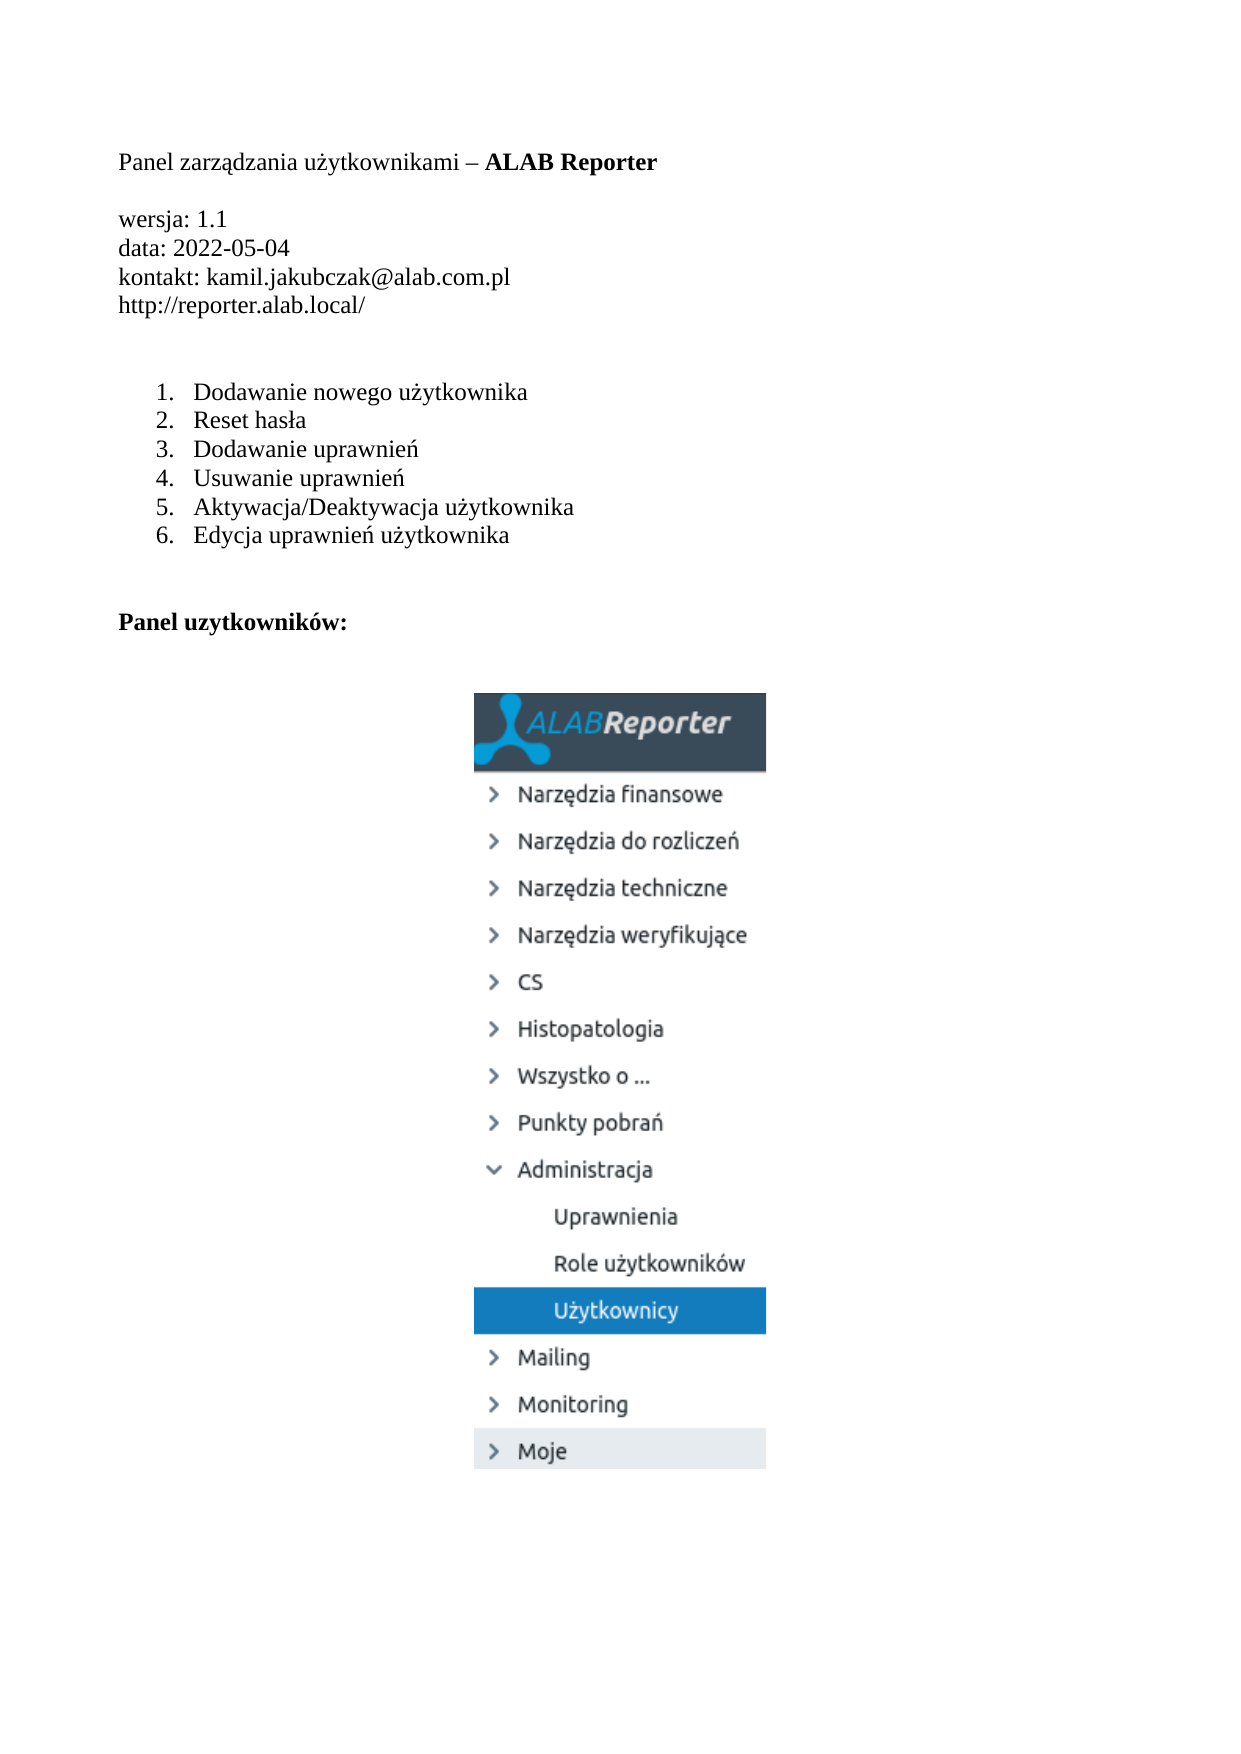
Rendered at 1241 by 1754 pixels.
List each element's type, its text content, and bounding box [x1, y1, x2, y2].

list Dodawanie uprawnień [156, 434, 1122, 463]
list Aktywacja/Deaktywacja użytkownika [156, 492, 1122, 521]
text wersja: 1.1 [118, 204, 1122, 233]
list Reset hasła [156, 406, 1122, 434]
list Dodawanie nowego użytkownika [156, 377, 1122, 406]
list Edycja uprawnień użytkownika [156, 521, 1122, 549]
picture [474, 693, 767, 1469]
text data: 2022-05-04 [118, 233, 1122, 262]
list Usuwanie uprawnień [156, 463, 1122, 492]
text http://reporter.alab.local/ [118, 291, 1122, 319]
picture [474, 693, 506, 745]
text kontakt: kamil.jakubczak@alab.com.pl [118, 262, 1122, 291]
text Panel uzytkowników: [118, 607, 1122, 636]
text Panel zarządzania użytkownikami – ALAB Reporter [118, 147, 1122, 176]
